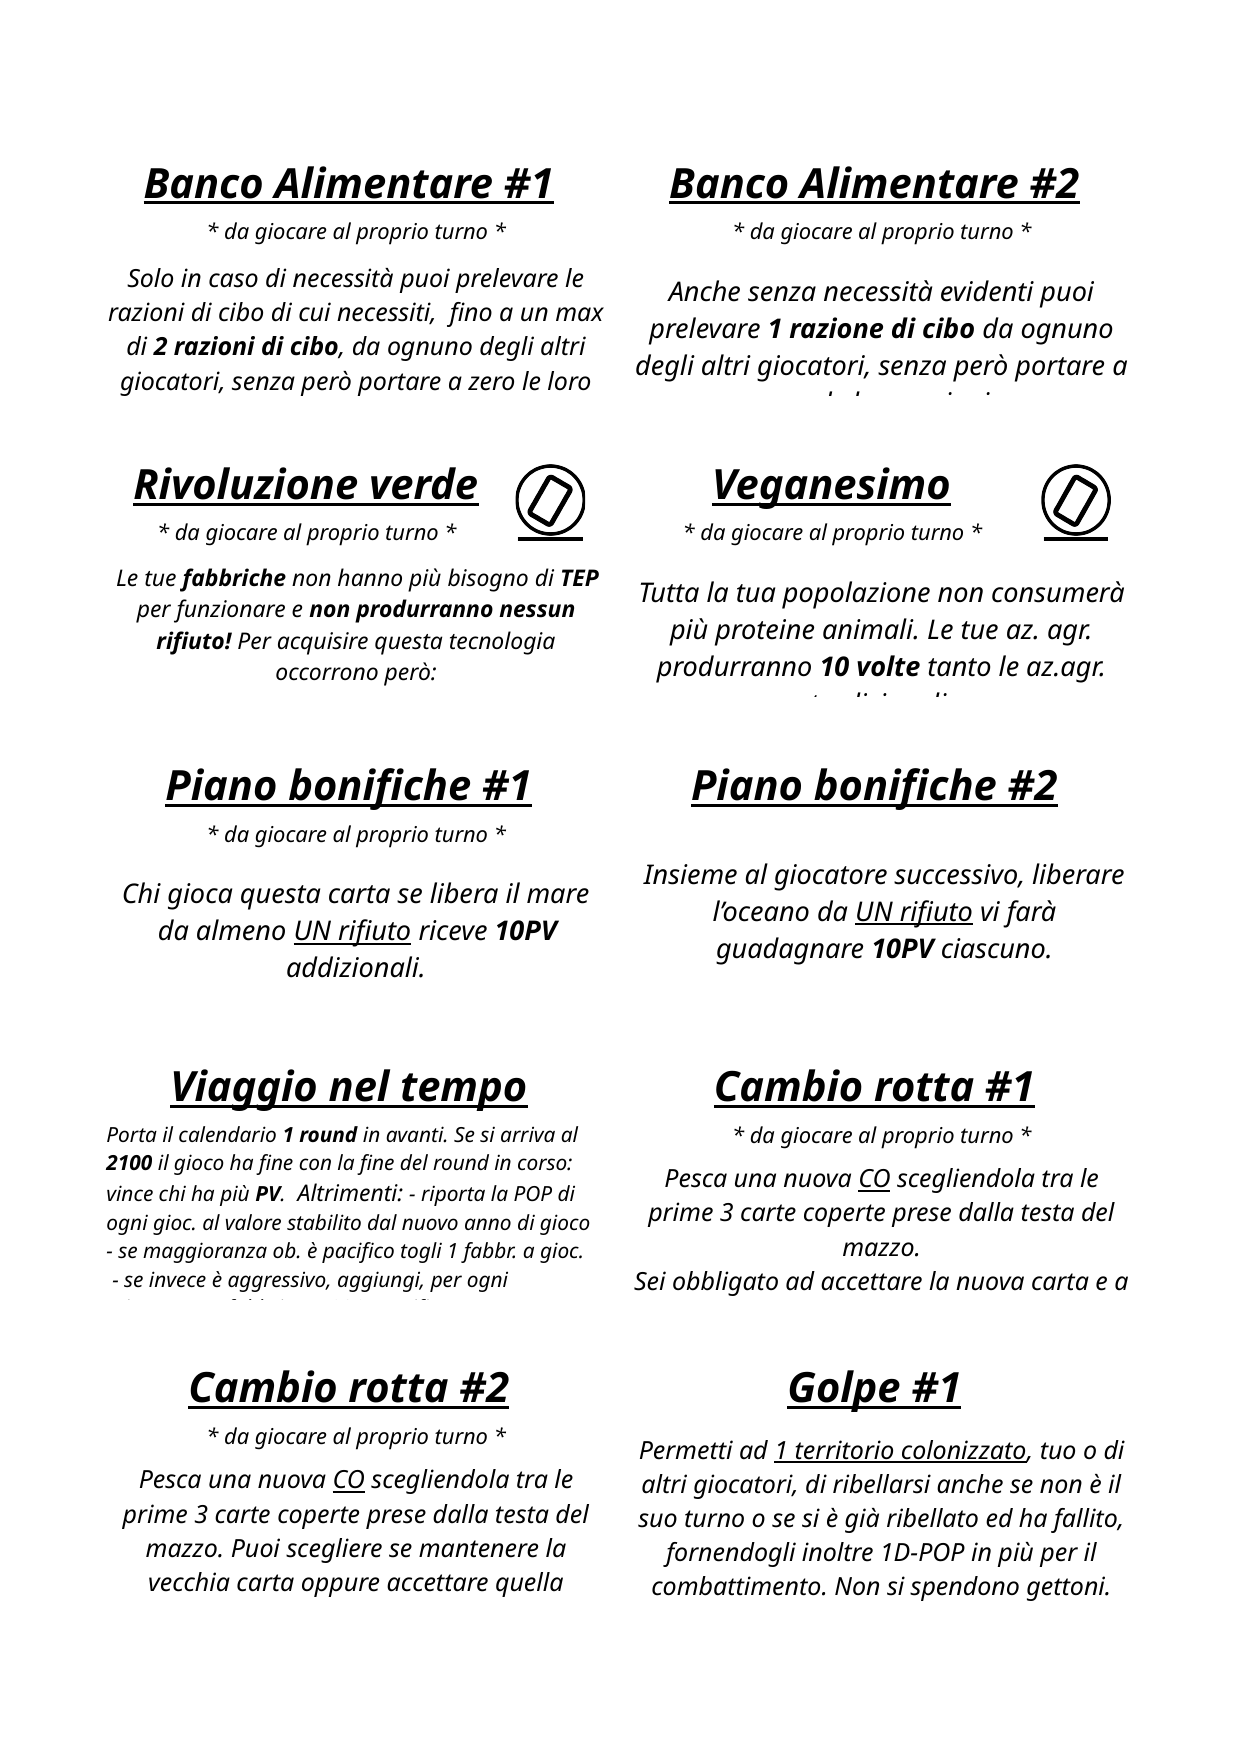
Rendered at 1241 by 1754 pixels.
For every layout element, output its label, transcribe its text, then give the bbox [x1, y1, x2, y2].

table_cell [1146, 425, 1240, 726]
table_cell Banco Alimentare #1 * da giocare al proprio turno * Solo in caso di necessità puoi prelevare le razioni di cibo di cui necessiti, fino a un max di 2 razioni di cibo, da ognuno degli altri giocatori, senza però portare a zero le loro razioni. [94, 124, 620, 425]
table_cell Piano bonifiche #2 Insieme al giocatore successivo, liberare l’oceano da UN rifiuto vi farà guadagnare 10PV ciascuno. [620, 726, 1146, 1027]
table_cell [0, 1329, 94, 1630]
table_cell Viaggio nel tempo Porta il calendario 1 round in avanti. Se si arriva al 2100 il gioco ha fine con la fine del round in corso: vince chi ha più PV. Altrimenti: - riporta la POP di ogni gioc. al valore stabilito dal nuovo anno di gioco - se maggioranza ob. è pacifico togli 1 fabbr. a gioc. - se invece è aggressivo, aggiungi, per ogni giocatore, 1 fabbrica, 1CO2 e 1 rifiuto [94, 1028, 620, 1329]
table_cell Rivoluzione verde * da giocare al proprio turno * Le tue fabbriche non hanno più bisogno di TEP per funzionare e non produrranno nessun rifiuto! Per acquisire questa tecnologia occorrono però: 2 TEP + 6CO2 + 2gettoni + 2rifiuti [94, 425, 620, 726]
table_cell Golpe #1 Permetti ad 1 territorio colonizzato, tuo o di altri giocatori, di ribellarsi anche se non è il suo turno o se si è già ribellato ed ha fallito, fornendogli inoltre 1D-POP in più per il combattimento. Non si spendono gettoni. [620, 1329, 1146, 1630]
table_cell Cambio rotta #1 * da giocare al proprio turno * Pesca una nuova CO scegliendola tra le prime 3 carte coperte prese dalla testa del mazzo. Sei obbligato ad accettare la nuova carta e a rinunciare a quella vecchia. [620, 1028, 1146, 1329]
table_cell [0, 124, 94, 425]
table_cell [1146, 124, 1240, 425]
table_cell [1146, 1028, 1240, 1329]
table_header [0, 0, 94, 124]
picture [515, 464, 586, 541]
table_cell Banco Alimentare #2 * da giocare al proprio turno * Anche senza necessità evidenti puoi prelevare 1 razione di cibo da ognuno degli altri giocatori, senza però portare a zero le loro razioni. [620, 124, 1146, 425]
table_cell [0, 1028, 94, 1329]
table_cell [94, 1630, 620, 1754]
table_header [1146, 0, 1240, 124]
table_cell [620, 1630, 1146, 1754]
table_cell [0, 425, 94, 726]
table_cell [1146, 1329, 1240, 1630]
table_cell Piano bonifiche #1 * da giocare al proprio turno * Chi gioca questa carta se libera il mare da almeno UN rifiuto riceve 10PV addizionali. [94, 726, 620, 1027]
table_cell [1146, 1630, 1240, 1754]
table_cell [0, 1630, 94, 1754]
table_header [620, 0, 1146, 124]
table_cell [0, 726, 94, 1027]
table_cell Cambio rotta #2 * da giocare al proprio turno * Pesca una nuova CO scegliendola tra le prime 3 carte coperte prese dalla testa del mazzo. Puoi scegliere se mantenere la vecchia carta oppure accettare quella appena pescata. [94, 1329, 620, 1630]
table_cell [1146, 726, 1240, 1027]
table_cell Veganesimo * da giocare al proprio turno * Tutta la tua popolazione non consumerà più proteine animali. Le tue az. agr. produrranno 10 volte tanto le az.agr. tradizionali. [620, 425, 1146, 726]
table_header [94, 0, 620, 124]
picture [1041, 464, 1111, 541]
